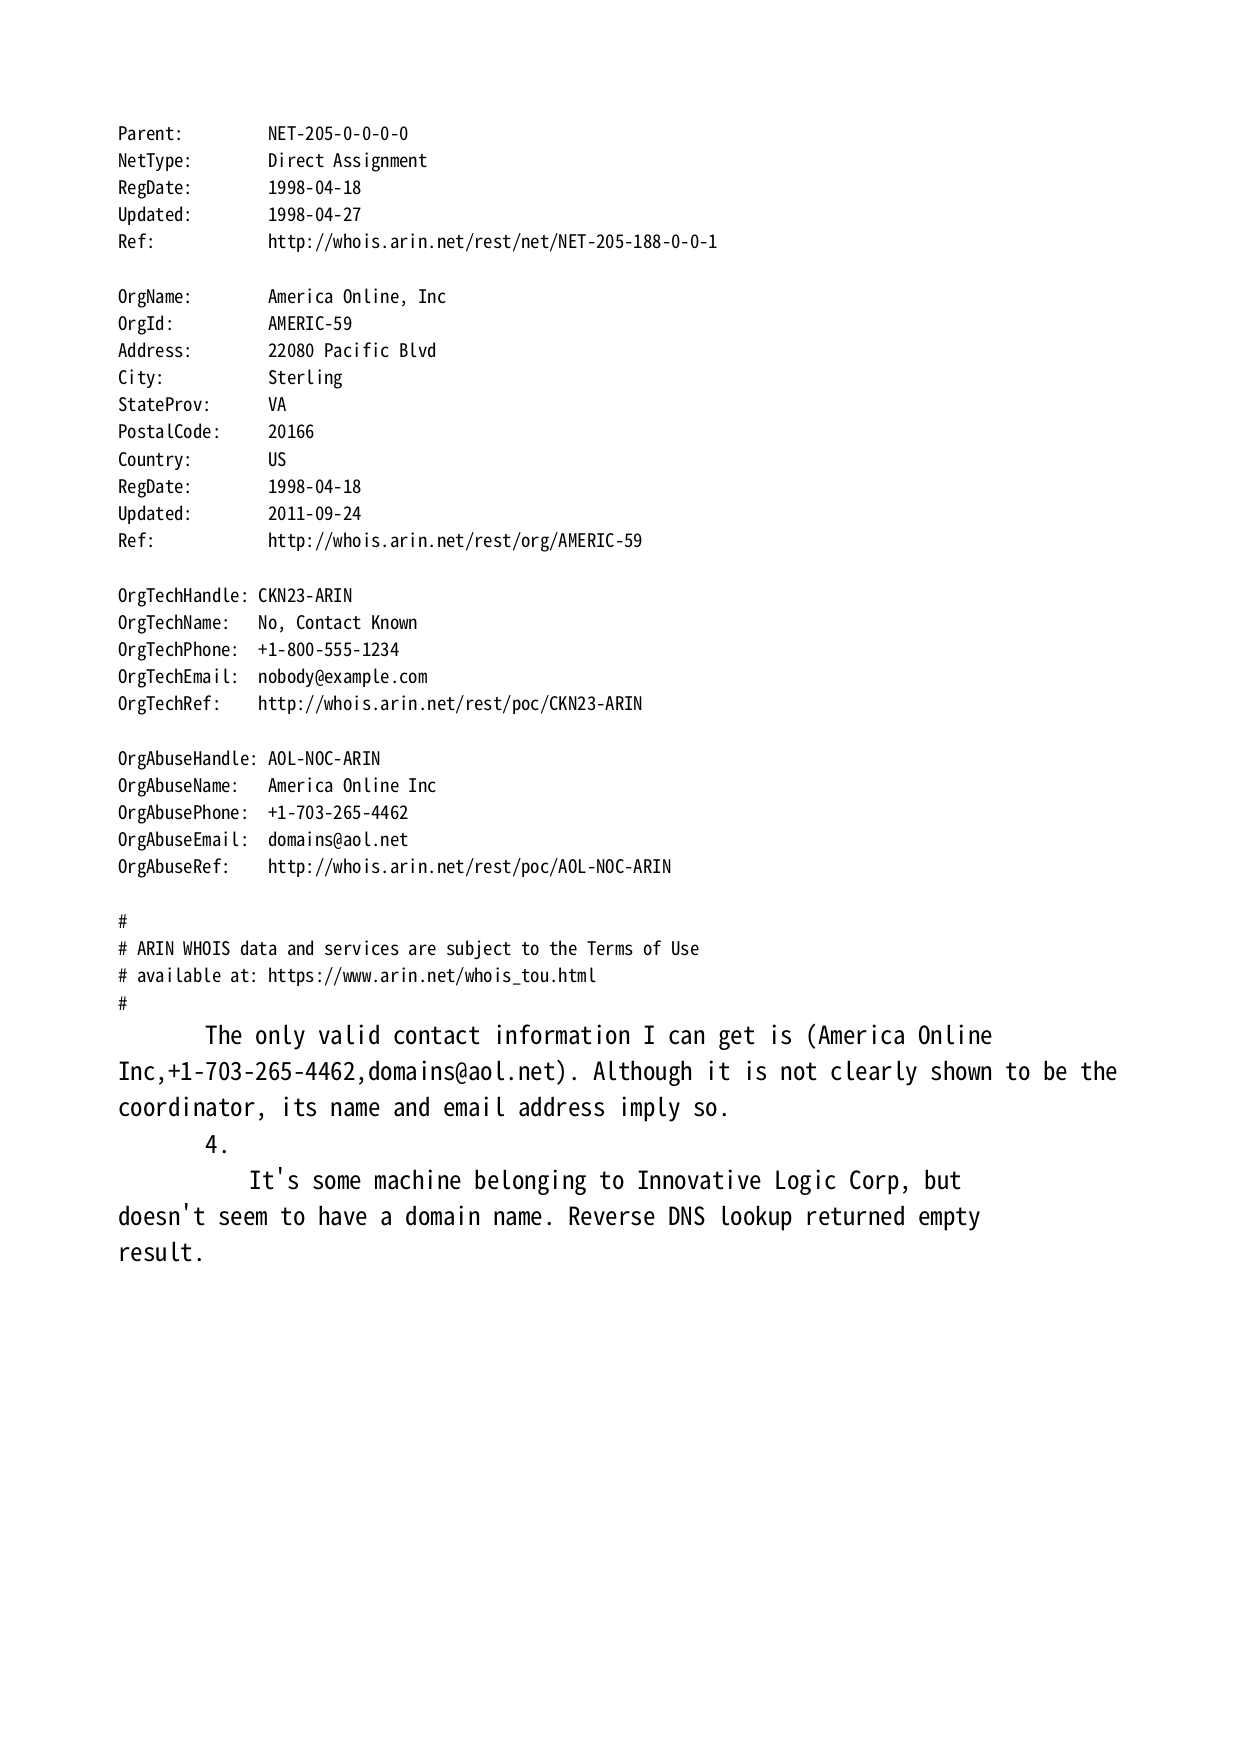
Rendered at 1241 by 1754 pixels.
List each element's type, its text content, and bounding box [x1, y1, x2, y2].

text OrgName: America Online, Inc [118, 281, 1123, 308]
text Parent: NET-205-0-0-0-0 [118, 118, 1123, 145]
text OrgAbusePhone: +1-703-265-4462 [118, 798, 1123, 825]
text Updated: 2011-09-24 [118, 499, 1123, 526]
text The only valid contact information I can get is (America Online [118, 1015, 1123, 1052]
text OrgAbuseRef: http://whois.arin.net/rest/poc/AOL-NOC-ARIN [118, 852, 1123, 879]
text OrgAbuseEmail: domains@aol.net [118, 825, 1123, 852]
text It's some machine belonging to Innovative Logic Corp, but [118, 1160, 1123, 1197]
text Country: US [118, 444, 1123, 472]
text NetType: Direct Assignment [118, 145, 1123, 172]
text PostalCode: 20166 [118, 417, 1123, 444]
text OrgTechEmail: nobody@example.com [118, 662, 1123, 689]
text Ref: http://whois.arin.net/rest/org/AMERIC-59 [118, 526, 1123, 553]
text OrgAbuseHandle: AOL-NOC-ARIN [118, 743, 1123, 771]
text OrgTechName: No, Contact Known [118, 607, 1123, 635]
text doesn't seem to have a domain name. Reverse DNS lookup returned empty [118, 1197, 1123, 1233]
text Ref: http://whois.arin.net/rest/net/NET-205-188-0-0-1 [118, 227, 1123, 254]
text # [118, 907, 1123, 934]
text OrgTechRef: http://whois.arin.net/rest/poc/CKN23-ARIN [118, 689, 1123, 716]
text OrgTechHandle: CKN23-ARIN [118, 580, 1123, 607]
text 4. [118, 1124, 1123, 1160]
text RegDate: 1998-04-18 [118, 172, 1123, 200]
text Updated: 1998-04-27 [118, 200, 1123, 227]
text OrgTechPhone: +1-800-555-1234 [118, 635, 1123, 662]
text Address: 22080 Pacific Blvd [118, 336, 1123, 363]
text # ARIN WHOIS data and services are subject to the Terms of Use [118, 934, 1123, 961]
text RegDate: 1998-04-18 [118, 472, 1123, 499]
text City: Sterling [118, 363, 1123, 390]
text Inc,+1-703-265-4462,domains@aol.net). Although it is not clearly shown to be the coordinator, its name and email address imply so. [118, 1052, 1123, 1124]
text # [118, 988, 1123, 1015]
text OrgId: AMERIC-59 [118, 308, 1123, 336]
text result. [118, 1233, 1123, 1269]
text OrgAbuseName: America Online Inc [118, 771, 1123, 798]
text # available at: https://www.arin.net/whois_tou.html [118, 961, 1123, 988]
text StateProv: VA [118, 390, 1123, 417]
